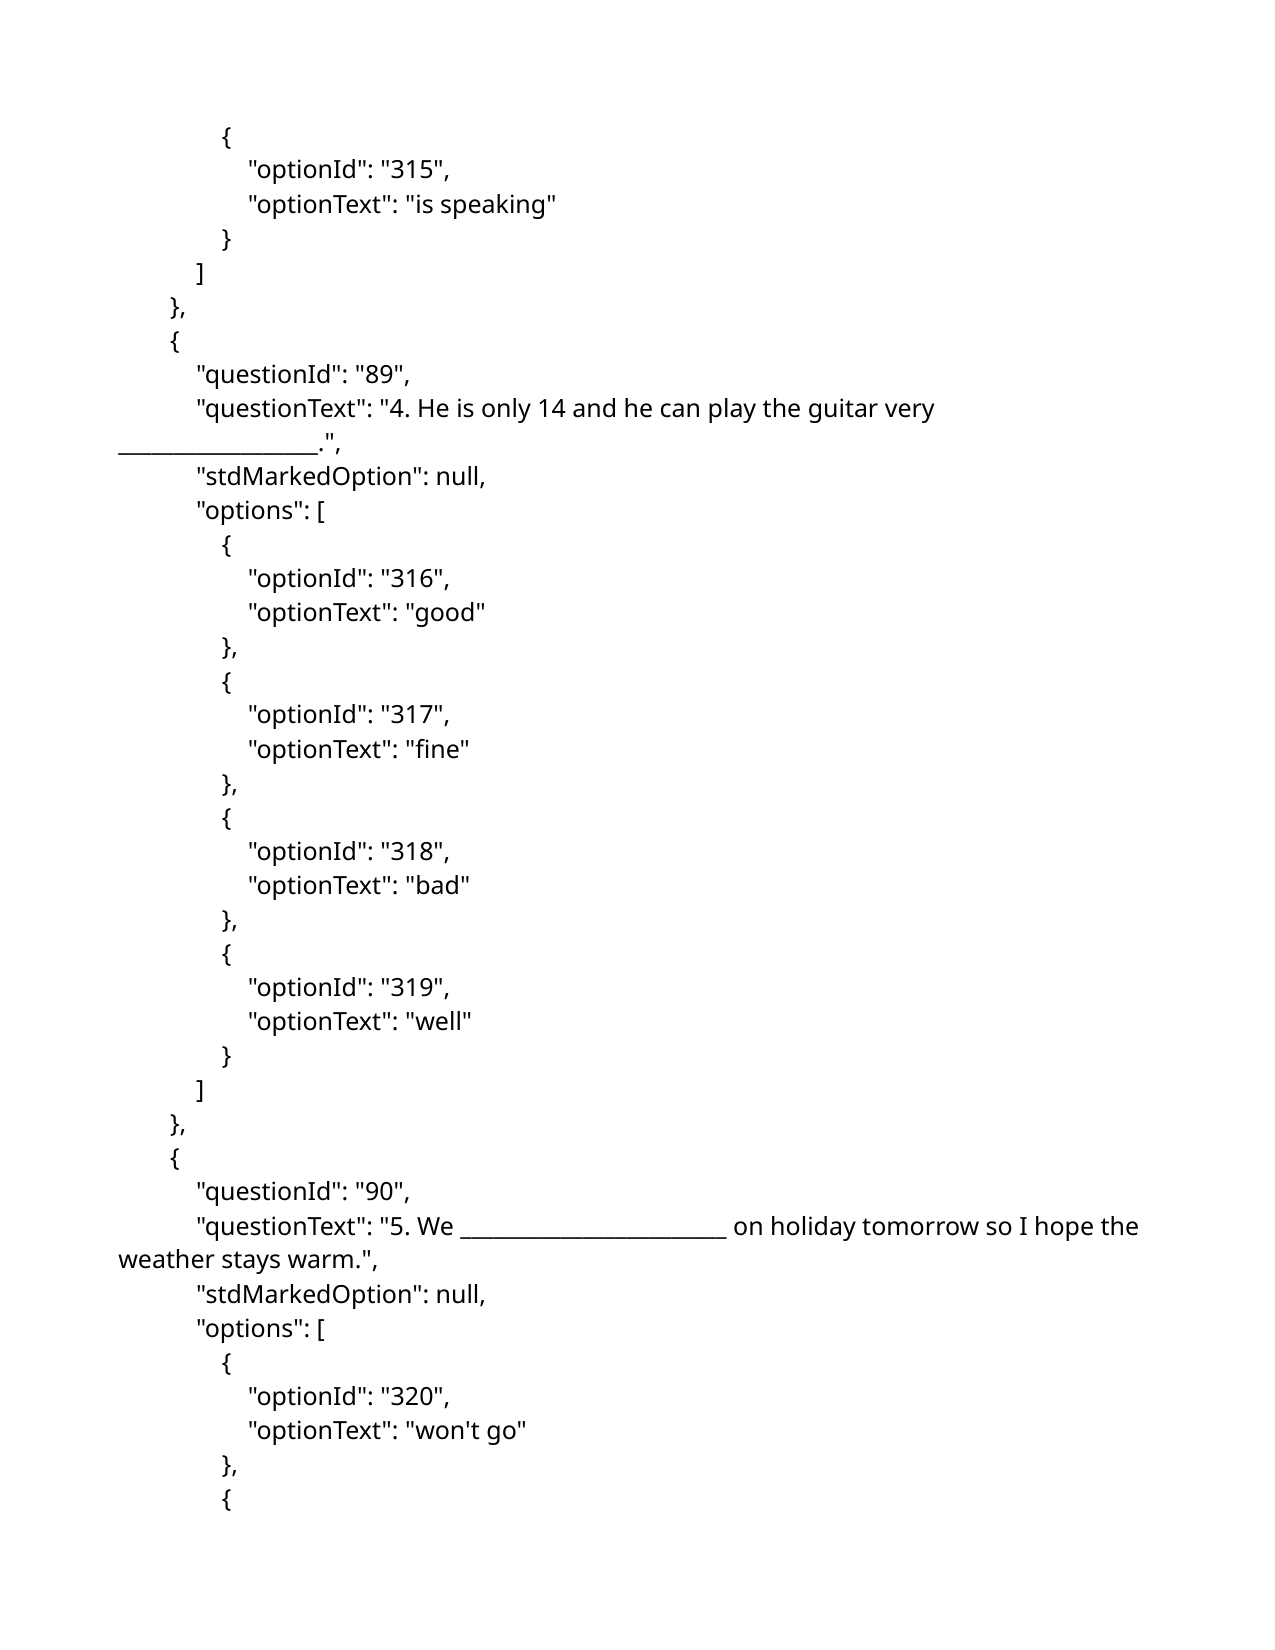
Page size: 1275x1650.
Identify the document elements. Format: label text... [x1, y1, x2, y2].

text { "optionId": "315", "optionText": "is speaking" } ] }, { "questionId": "89", "questionText": "4. He is only 14 and he can play the guitar very __________________.", "stdMarkedOption": null, "options": [ { "optionId": "316", "optionText": "good" }, { "optionId": "317", "optionText": "fine" }, { "optionId": "318", "optionText": "bad" }, { "optionId": "319", "optionText": "well" } ] }, { "questionId": "90", "questionText": "5. We ________________________ on holiday tomorrow so I hope the weather stays warm.", "stdMarkedOption": null, "options": [ { "optionId": "320", "optionText": "won't go" }, { [118, 118, 1157, 1515]
